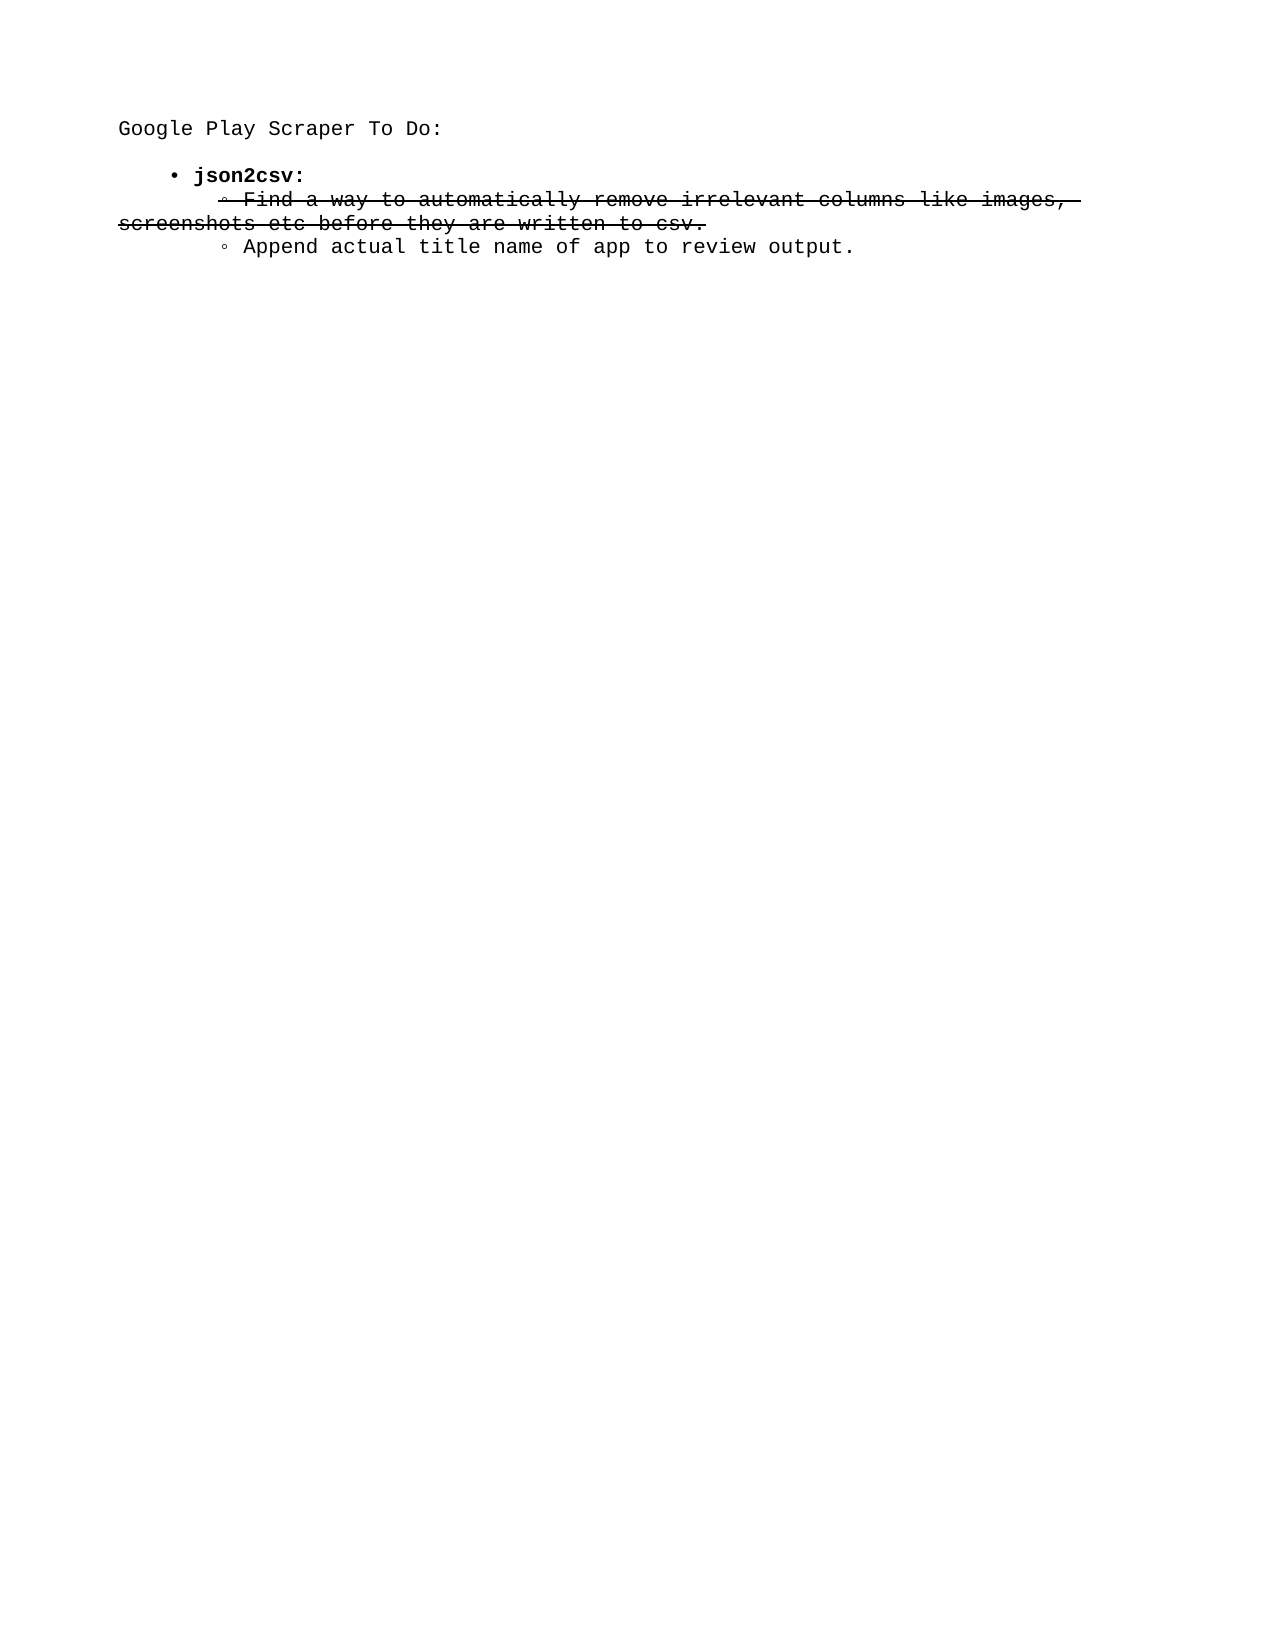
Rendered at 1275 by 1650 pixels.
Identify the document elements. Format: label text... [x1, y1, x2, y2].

text Google Play Scraper To Do: [118, 118, 1157, 142]
text ◦ Find a way to automatically remove irrelevant columns like images, screenshots etc before they are written to csv. [118, 189, 1157, 236]
text ◦ Append actual title name of app to review output. [118, 236, 1157, 260]
text • json2csv: [118, 165, 1157, 189]
